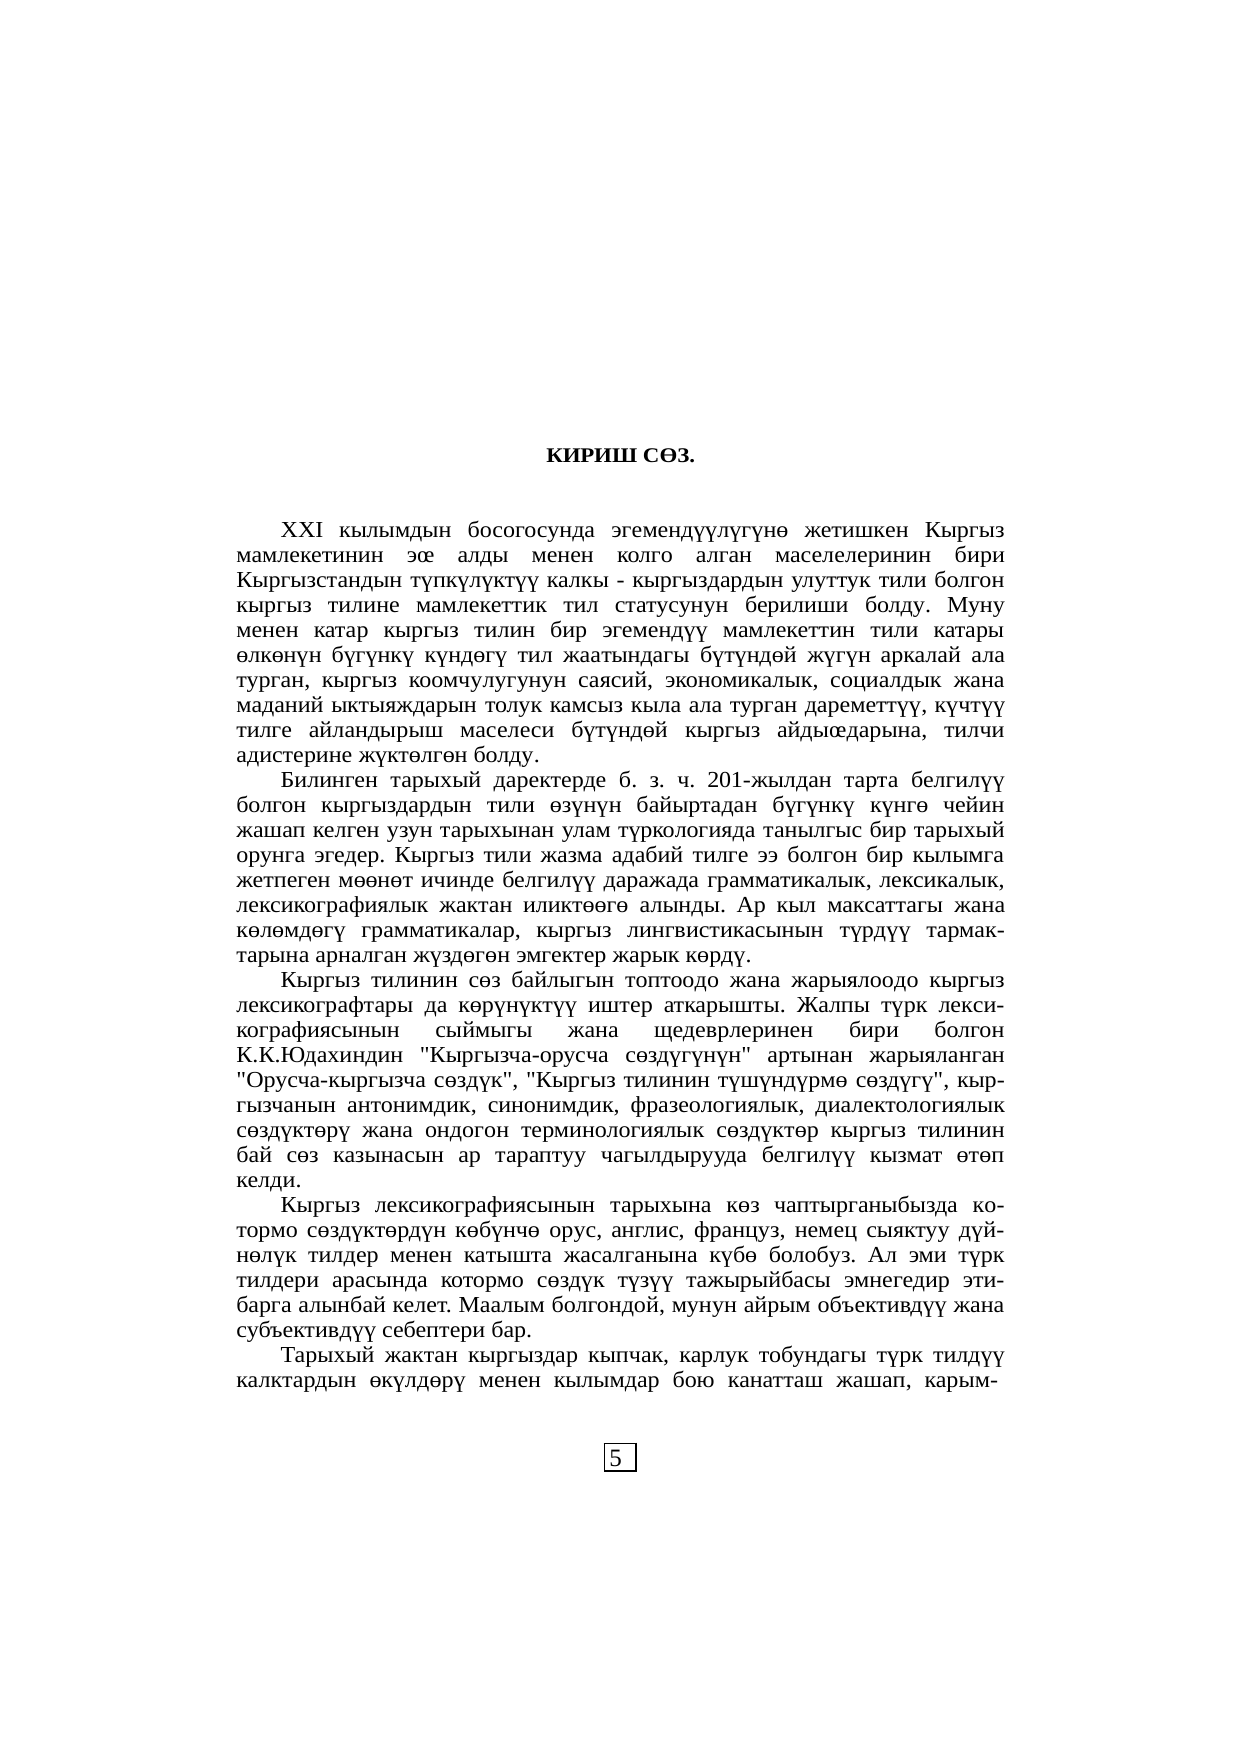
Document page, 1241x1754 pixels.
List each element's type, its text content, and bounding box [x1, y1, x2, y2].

text Кыргыз тилинин сөз байлыгын топтоодо жана жарыялоодо кыргыз лексикографтары да көрүнүктүү иштер аткарышты. Жалпы түрк лекси- кографиясынын сыймыгы жана щедеврлеринен бири болгон К.К.Юдахиндин "Кыргызча-орусча сөздүгүнүн" артынан жарыяланган "Орусча-кыргызча сөздүк", "Кыргыз тилинин түшүндүрмө сөздүгү", кыр- гызчанын антонимдик, синонимдик, фразеологиялык, диалектологиялык сөздүктөрү жана ондогон терминологиялык сөздүктөр кыргыз тилинин бай сөз казынасын ар тараптуу чагылдырууда белгилүү кызмат өтөп келди. [236, 968, 1005, 1193]
text Кыргыз лексикографиясынын тарыхына көз чаптырганыбызда ко- тормо сөздүктөрдүн көбүнчө орус, англис, француз, немец сыяктуу дүй- нөлүк тилдер менен катышта жасалганына күбө болобуз. Ал эми түрк тилдери арасында котормо сөздүк түзүү тажырыйбасы эмнегедир эти- барга алынбай келет. Маалым болгондой, мунун айрым объективдүү жана субъективдүү себептери бар. [236, 1193, 1005, 1343]
text Билинген тарыхый даректерде б. з. ч. 201-жылдан тарта белгилүү болгон кыргыздардын тили өзүнүн байыртадан бүгүнкү күнгө чейин жашап келген узун тарыхынан улам түркологияда танылгыс бир тарыхый орунга эгедер. Кыргыз тили жазма адабий тилге ээ болгон бир кылымга жетпеген мөөнөт ичинде белгилүү даражада грамматикалык, лексикалык, лексикографиялык жактан иликтөөгө алынды. Ар кыл максаттагы жана көлөмдөгү грамматикалар, кыргыз лингвистикасынын түрдүү тармак- тарына арналган жүздөгөн эмгектер жарык көрдү. [236, 768, 1005, 968]
text Тарыхый жактан кыргыздар кыпчак, карлук тобундагы түрк тилдүү калктардын өкүлдөрү менен кылымдар бою канатташ жашап, карым- [236, 1343, 1005, 1393]
text КИРИШ СӨЗ. [176, 443, 1065, 467]
text XXI кылымдын босогосунда эгемендүүлүгүнө жетишкен Кыргыз мамлекетинин эœ алды менен колго алган маселелеринин бири Кыргызстандын түпкүлүктүү калкы - кыргыздардын улуттук тили болгон кыргыз тилине мамлекеттик тил статусунун берилиши болду. Муну менен катар кыргыз тилин бир эгемендүү мамлекеттин тили катары өлкөнүн бүгүнкү күндөгү тил жаатындагы бүтүндөй жүгүн аркалай ала турган, кыргыз коомчулугунун саясий, экономикалык, cоциалдык жана маданий ыктыяждарын толук камсыз кыла ала турган дареметтүү, күчтүү тилге айландырыш маселеси бүтүндөй кыргыз айдыœдарына, тилчи адистерине жүктөлгөн болду. [236, 518, 1005, 768]
